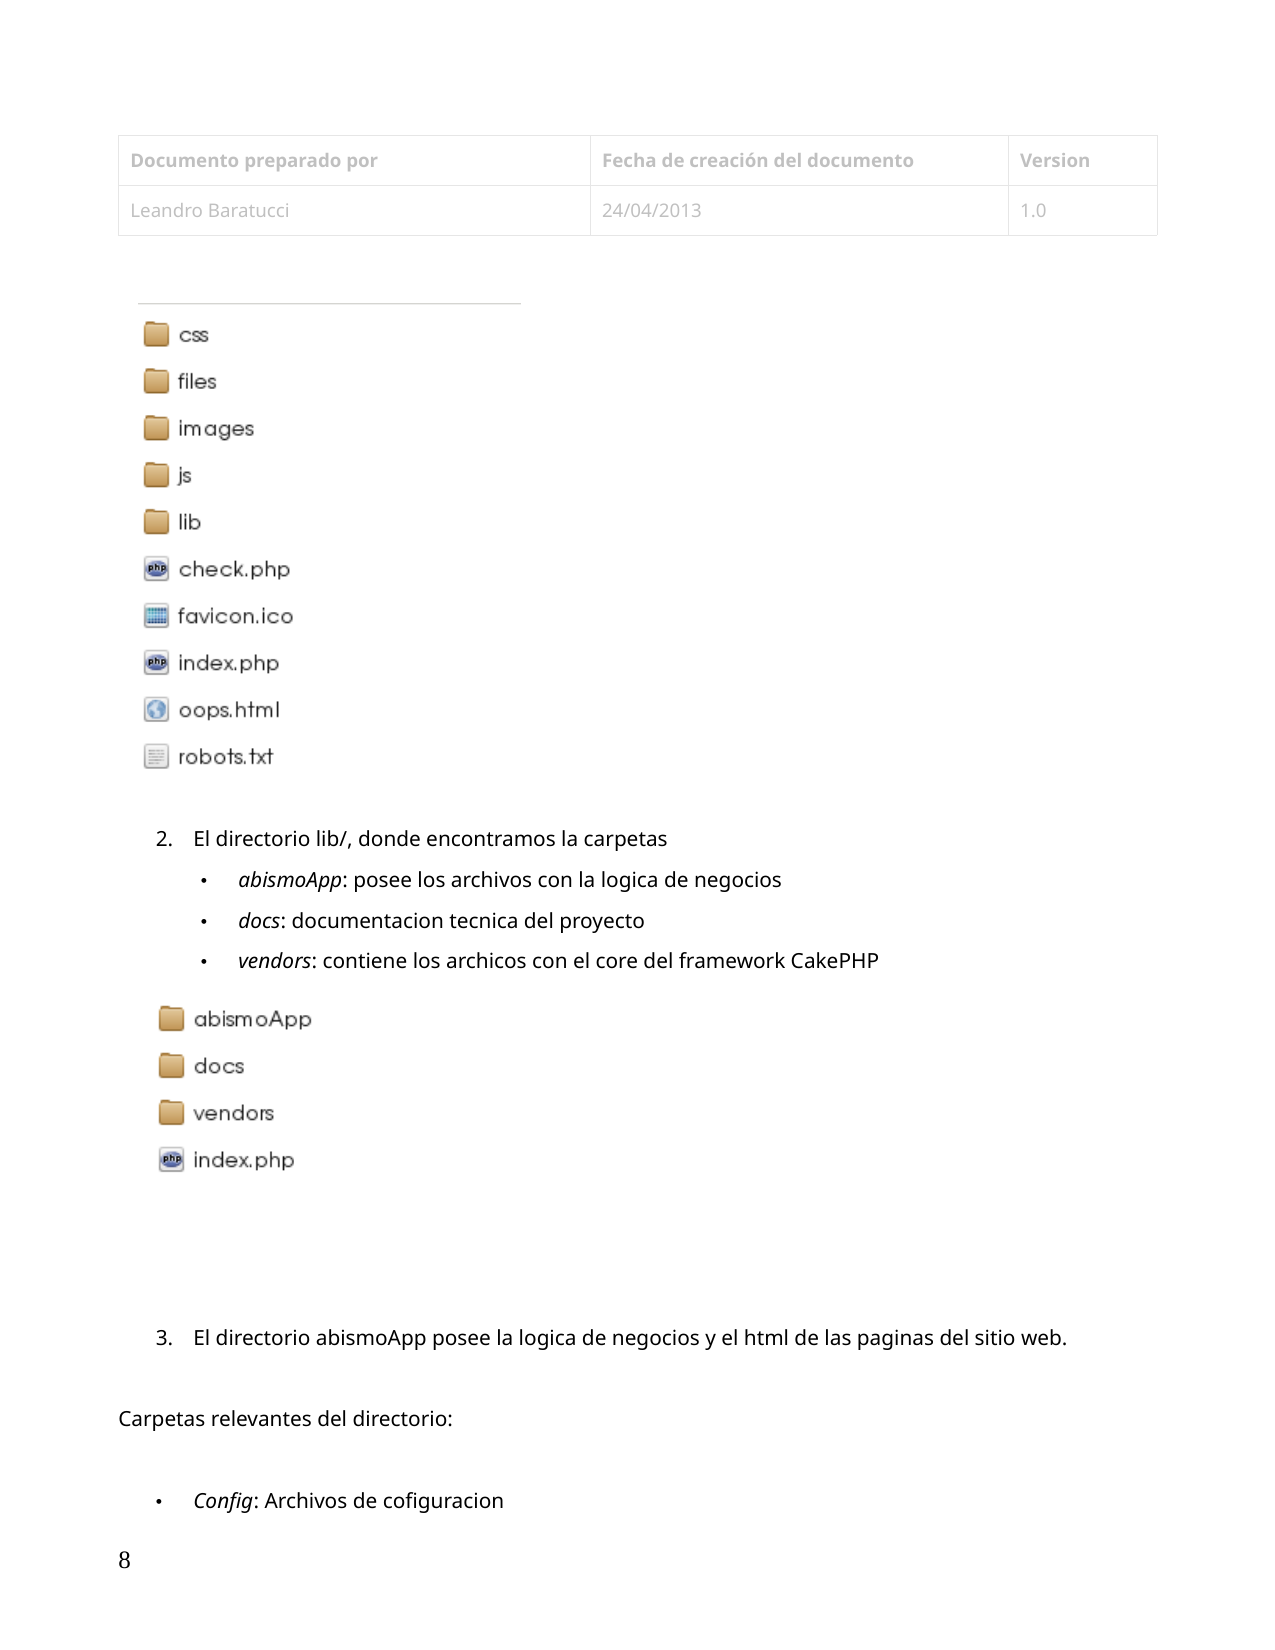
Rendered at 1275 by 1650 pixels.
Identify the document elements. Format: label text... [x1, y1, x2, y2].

list docs: documentacion tecnica del proyecto [201, 906, 1157, 934]
text Carpetas relevantes del directorio: [118, 1404, 1157, 1433]
list El directorio abismoApp posee la logica de negocios y el html de las paginas del sitio web. [156, 1323, 1157, 1351]
list El directorio lib/, donde encontramos la carpetas [156, 824, 1157, 852]
list Config: Archivos de cofiguracion [156, 1486, 1157, 1515]
picture [153, 989, 435, 1241]
list abismoApp: posee los archivos con la logica de negocios [201, 865, 1157, 893]
picture [138, 303, 521, 783]
list vendors: contiene los archicos con el core del framework CakePHP [201, 947, 1157, 975]
